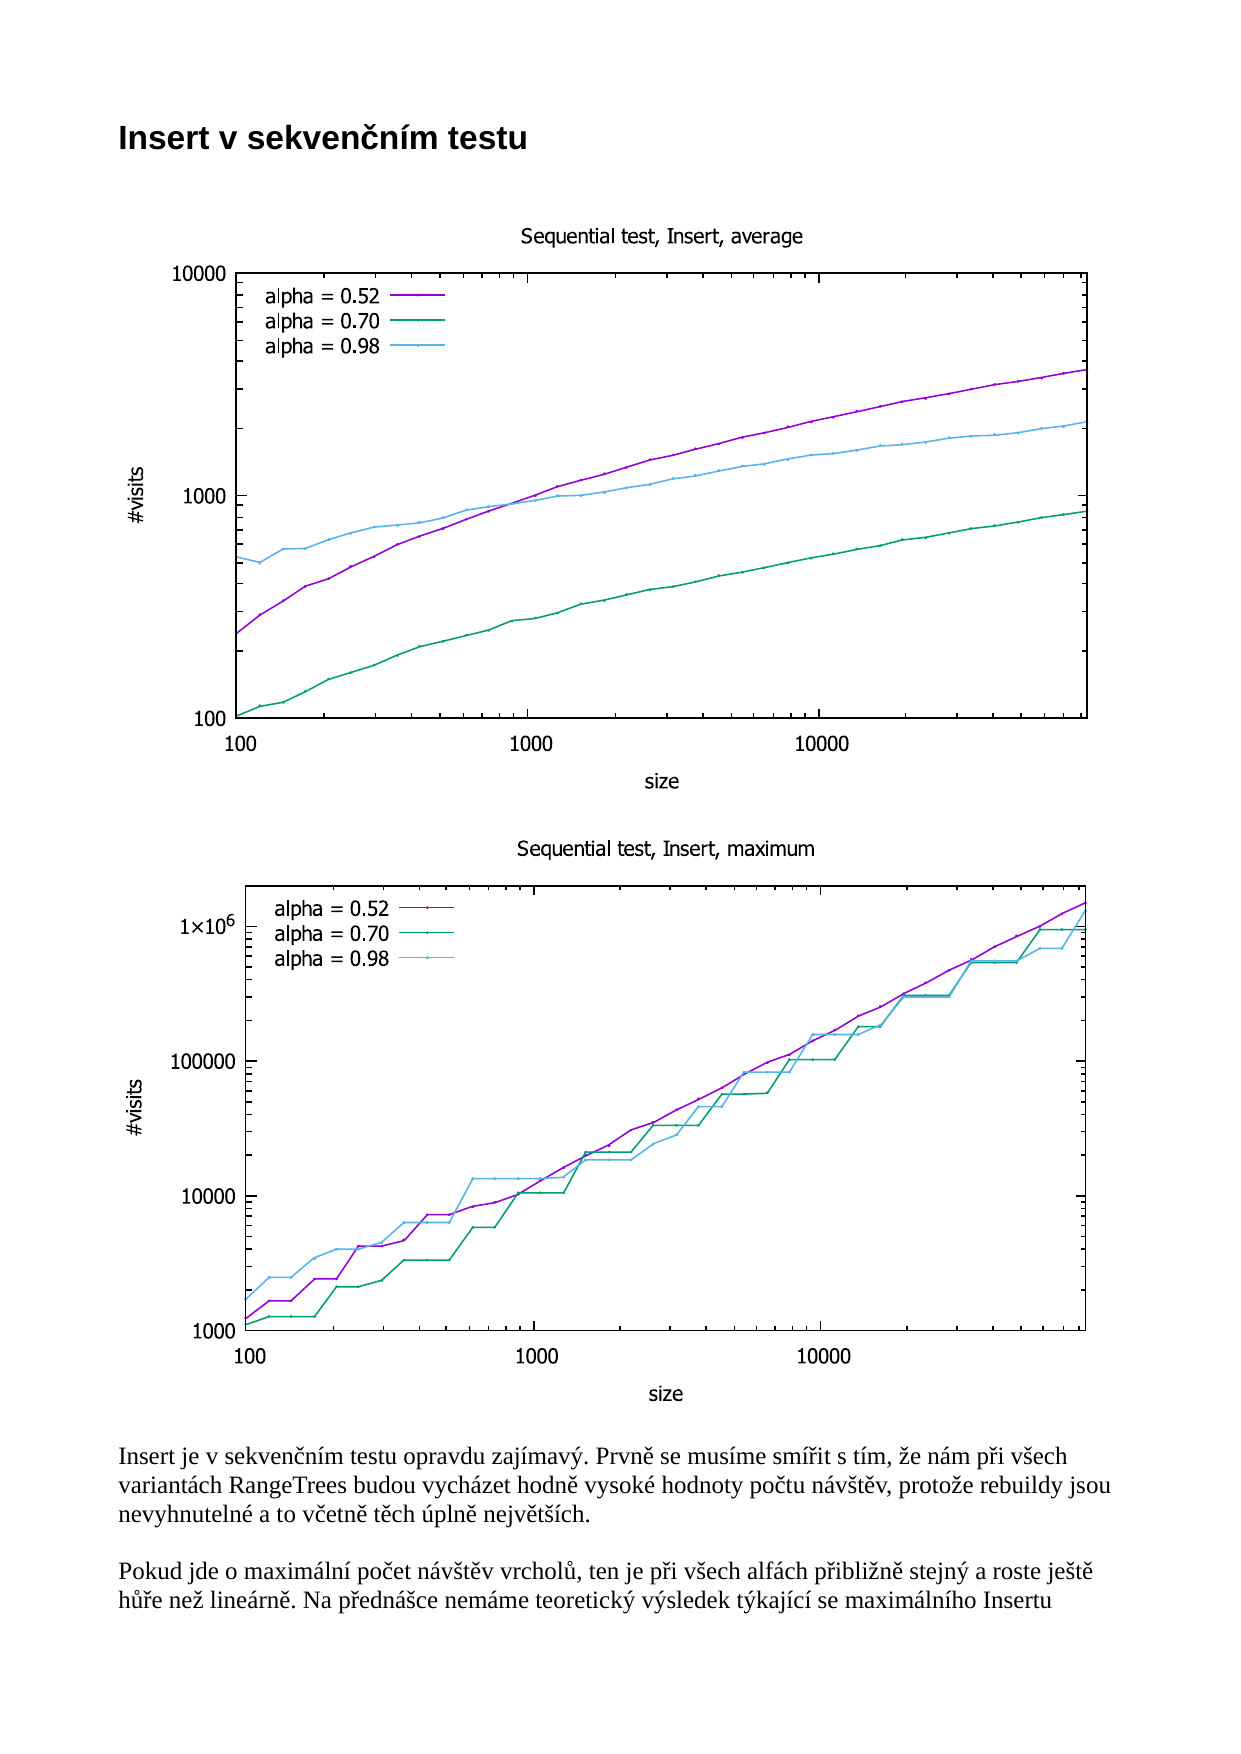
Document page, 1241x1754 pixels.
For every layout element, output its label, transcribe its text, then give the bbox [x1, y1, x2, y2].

text Insert je v sekvenčním testu opravdu zajímavý. Prvně se musíme smířit s tím, že nám při všech variantách RangeTrees budou vycházet hodně vysoké hodnoty počtu návštěv, protože rebuildy jsou nevyhnutelné a to včetně těch úplně největších. [118, 1441, 1122, 1528]
subtitle Insert v sekvenčním testu [118, 118, 1122, 157]
text Pokud jde o maximální počet návštěv vrcholů, ten je při všech alfách přibližně stejný a roste ještě hůře než lineárně. Na přednášce nemáme teoretický výsledek týkající se maximálního Insertu [118, 1556, 1122, 1614]
